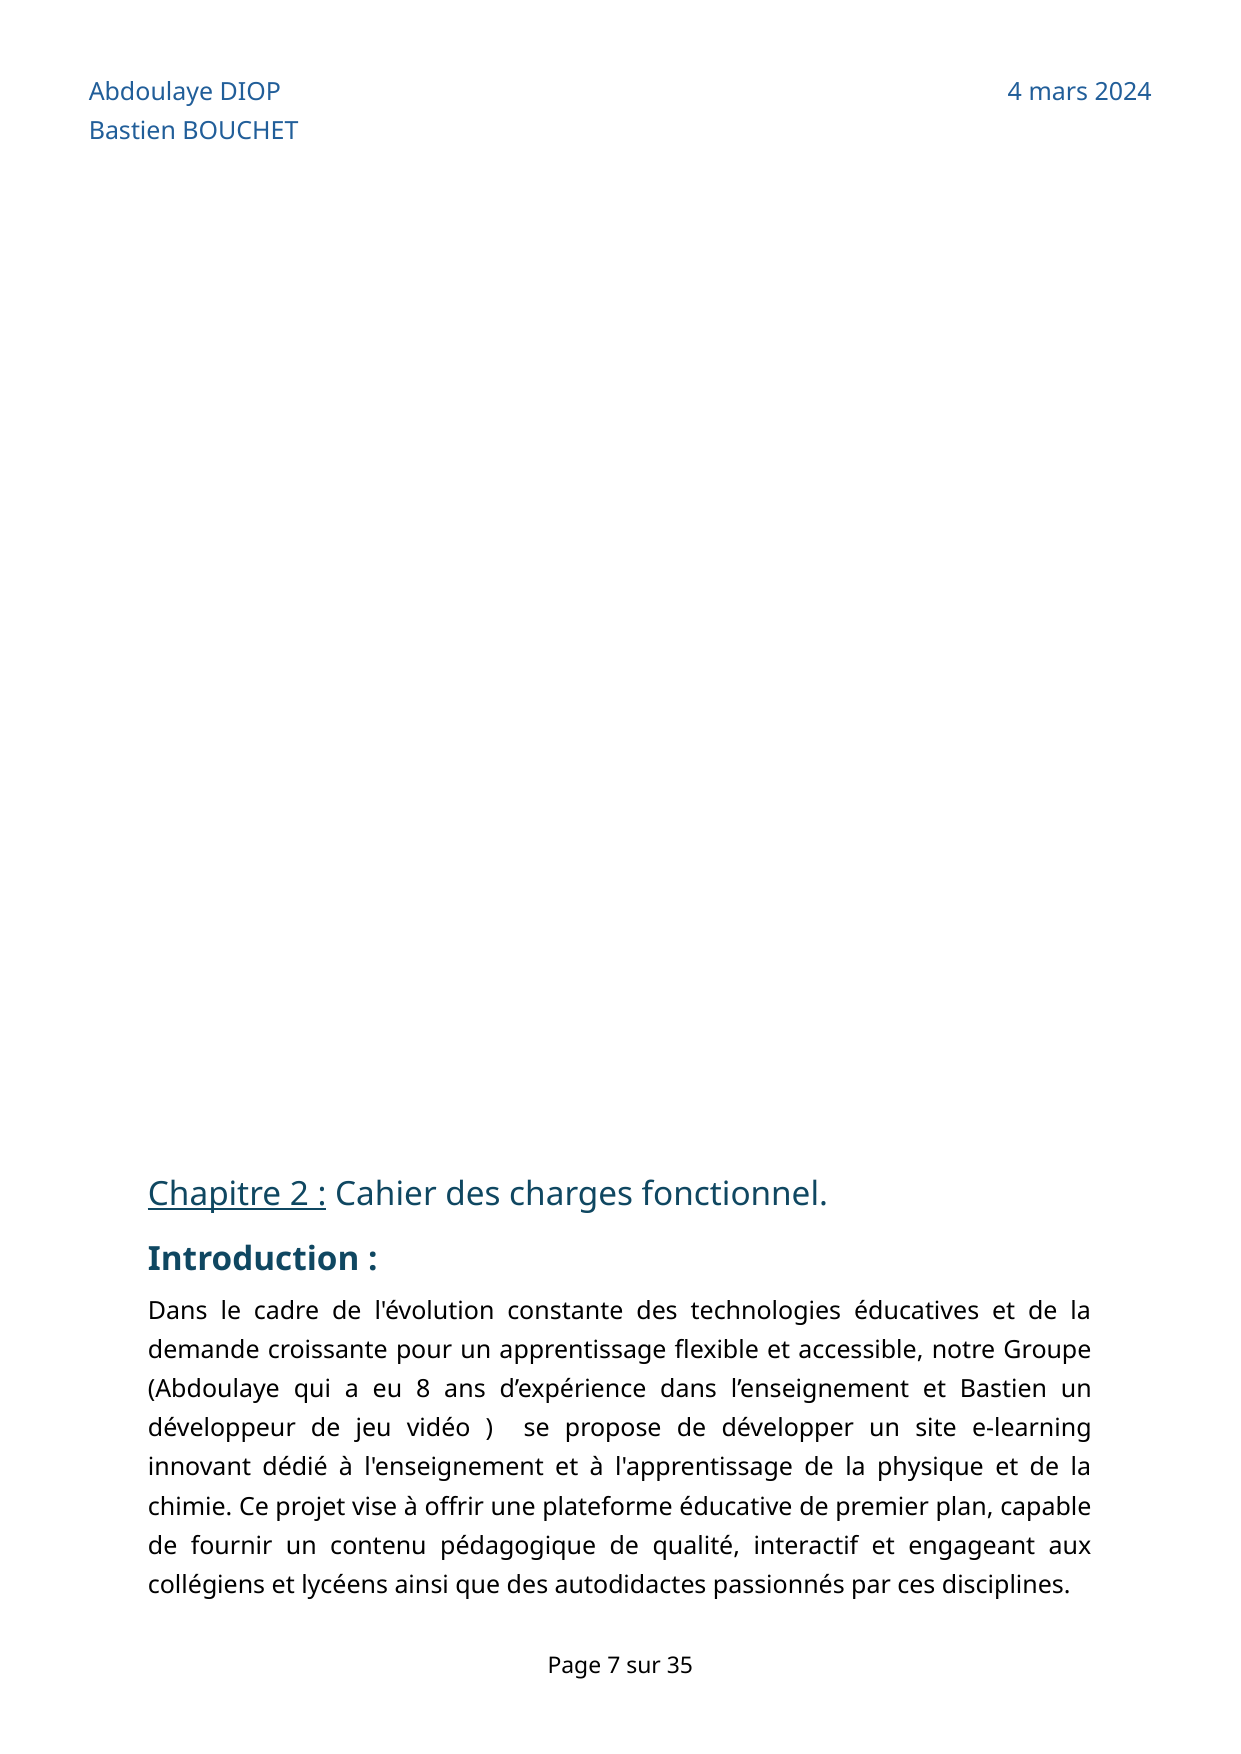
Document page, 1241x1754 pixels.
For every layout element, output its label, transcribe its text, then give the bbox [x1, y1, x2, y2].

text Dans le cadre de l'évolution constante des technologies éducatives et de la demande croissante pour un apprentissage flexible et accessible, notre Groupe (Abdoulaye qui a eu 8 ans d’expérience dans l’enseignement et Bastien un développeur de jeu vidéo ) se propose de développer un site e-learning innovant dédié à l'enseignement et à l'apprentissage de la physique et de la chimie. Ce projet vise à offrir une plateforme éducative de premier plan, capable de fournir un contenu pédagogique de qualité, interactif et engageant aux collégiens et lycéens ainsi que des autodidactes passionnés par ces disciplines. [148, 1292, 1093, 1601]
subtitle Chapitre 2 : Cahier des charges fonctionnel. [148, 1169, 1093, 1215]
subtitle Introduction : [148, 1235, 1093, 1281]
